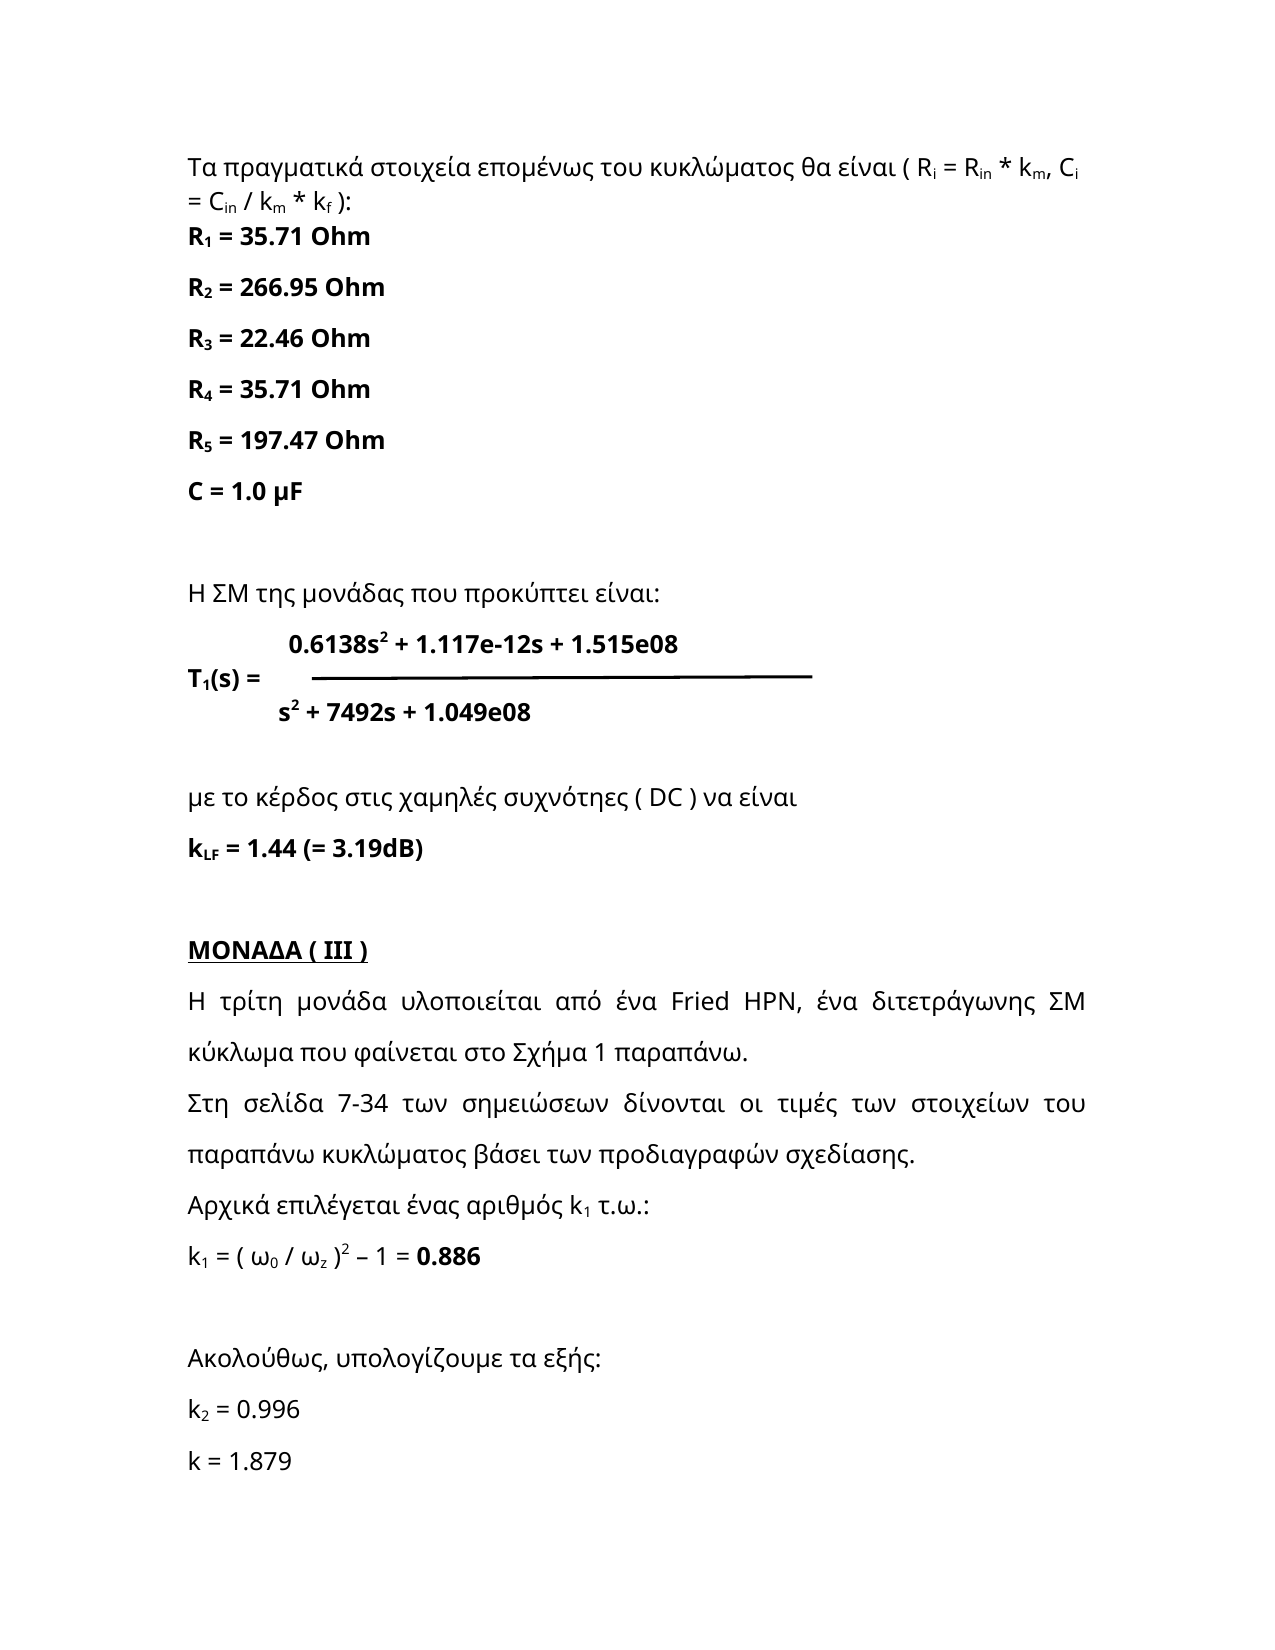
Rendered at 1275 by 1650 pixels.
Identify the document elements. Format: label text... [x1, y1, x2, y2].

text Τα πραγματικά στοιχεία επομένως του κυκλώματος θα είναι ( Ri = Rin * km, Ci = Cin / km * kf ): [187, 150, 1087, 218]
text Αρχικά επιλέγεται ένας αριθμός k1 τ.ω.: [187, 1188, 1087, 1222]
text με το κέρδος στις χαμηλές συχνότηες ( DC ) να είναι [187, 780, 1087, 814]
text Ακολούθως, υπολογίζουμε τα εξής: [187, 1341, 1087, 1375]
text R5 = 197.47 Ohm [187, 422, 1087, 456]
text 0.6138s2 + 1.117e-12s + 1.515e08 [187, 626, 1087, 661]
text Η ΣΜ της μονάδας που προκύπτει είναι: [187, 575, 1087, 609]
text Τ1(s) = [187, 661, 1087, 694]
text k2 = 0.996 [187, 1392, 1087, 1426]
text s2 + 7492s + 1.049e08 [187, 694, 1087, 729]
text R1 = 35.71 Ohm [187, 218, 1087, 252]
text Στη σελίδα 7-34 των σημειώσεων δίνονται οι τιμές των στοιχείων του παραπάνω κυκλώματος βάσει των προδιαγραφών σχεδίασης. [187, 1086, 1087, 1171]
text Η τρίτη μονάδα υλοποιείται από ένα Fried HPN, ένα διτετράγωνης ΣΜ κύκλωμα που φαίνεται στο Σχήμα 1 παραπάνω. [187, 984, 1087, 1069]
text R3 = 22.46 Ohm [187, 320, 1087, 354]
text R4 = 35.71 Ohm [187, 371, 1087, 405]
text ΜΟΝΑΔΑ ( ΙII ) [187, 933, 1087, 967]
text R2 = 266.95 Ohm [187, 269, 1087, 303]
text kLF = 1.44 (= 3.19dB) [187, 831, 1087, 865]
text k1 = ( ω0 / ωz )2 – 1 = 0.886 [187, 1239, 1087, 1273]
text C = 1.0 μF [187, 473, 1087, 507]
text k = 1.879 [187, 1443, 1087, 1477]
